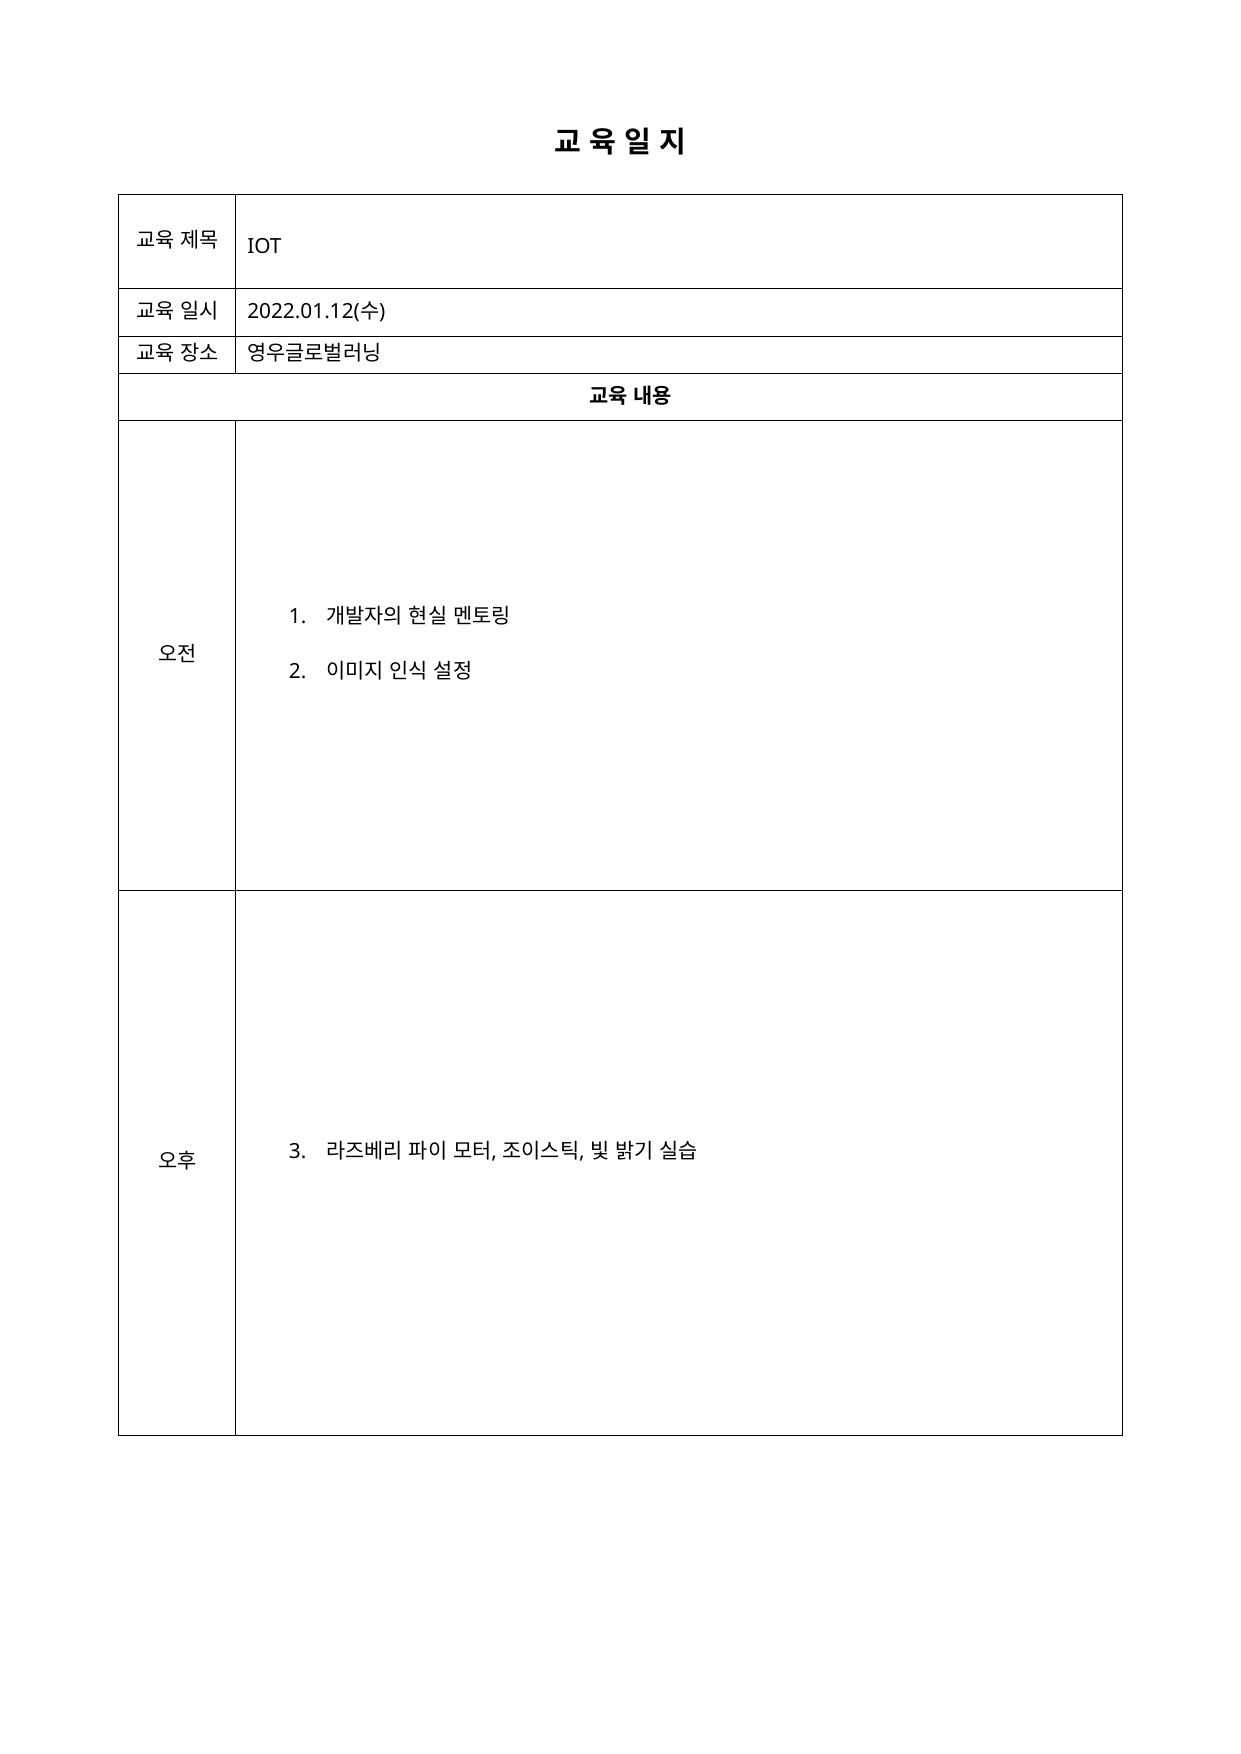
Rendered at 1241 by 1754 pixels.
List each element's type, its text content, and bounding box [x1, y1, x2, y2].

table_cell 교육 내용 [119, 374, 1122, 420]
table_cell 라즈베리 파이 모터, 조이스틱, 빛 밝기 실습 [236, 891, 1122, 1435]
table_header IOT [236, 195, 1122, 288]
table_header 교육 제목 [119, 195, 235, 288]
table_cell 2022.01.12(수) [236, 289, 1122, 336]
table_cell 교육 일시 [119, 289, 235, 336]
table_cell 교육 장소 [119, 337, 235, 373]
table_cell 개발자의 현실 멘토링 이미지 인식 설정 [236, 421, 1122, 890]
table_cell 오전 [119, 421, 235, 890]
table_cell 오후 [119, 891, 235, 1435]
table_cell 영우글로벌러닝 [236, 337, 1122, 373]
